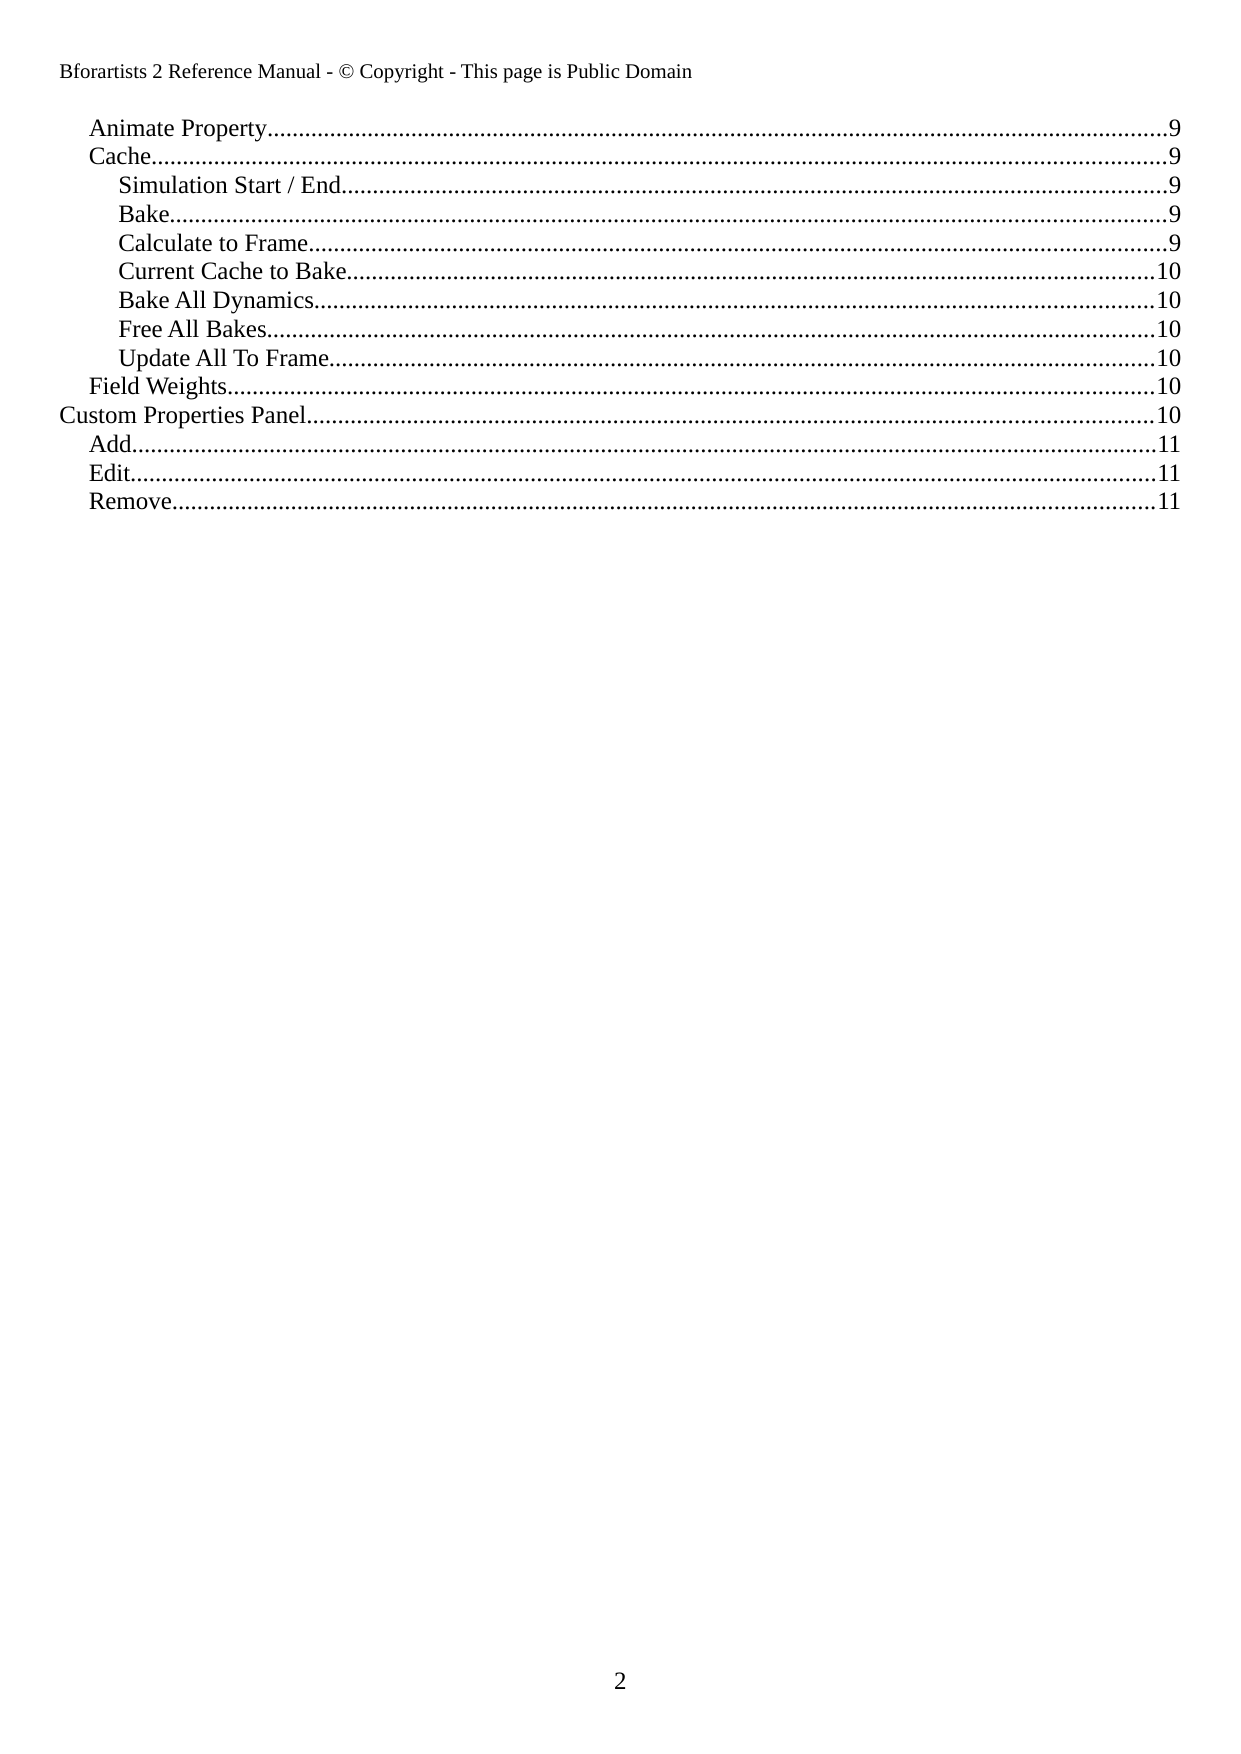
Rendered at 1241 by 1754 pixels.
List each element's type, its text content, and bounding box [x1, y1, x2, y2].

text Field Weights 10 [88, 371, 1181, 400]
text Remove 11 [88, 486, 1181, 515]
text Bake All Dynamics 10 [118, 285, 1181, 314]
text Edit 11 [88, 458, 1181, 486]
text Simulation Start / End 9 [118, 170, 1181, 199]
text Update All To Frame 10 [118, 343, 1181, 371]
text Bake 9 [118, 199, 1181, 228]
text Add 11 [88, 429, 1181, 458]
text Animate Property 9 [88, 113, 1181, 141]
text Free All Bakes 10 [118, 314, 1181, 343]
text Calculate to Frame 9 [118, 228, 1181, 256]
text Cache 9 [88, 141, 1181, 170]
text Custom Properties Panel 10 [59, 400, 1181, 429]
text Current Cache to Bake 10 [118, 256, 1181, 285]
